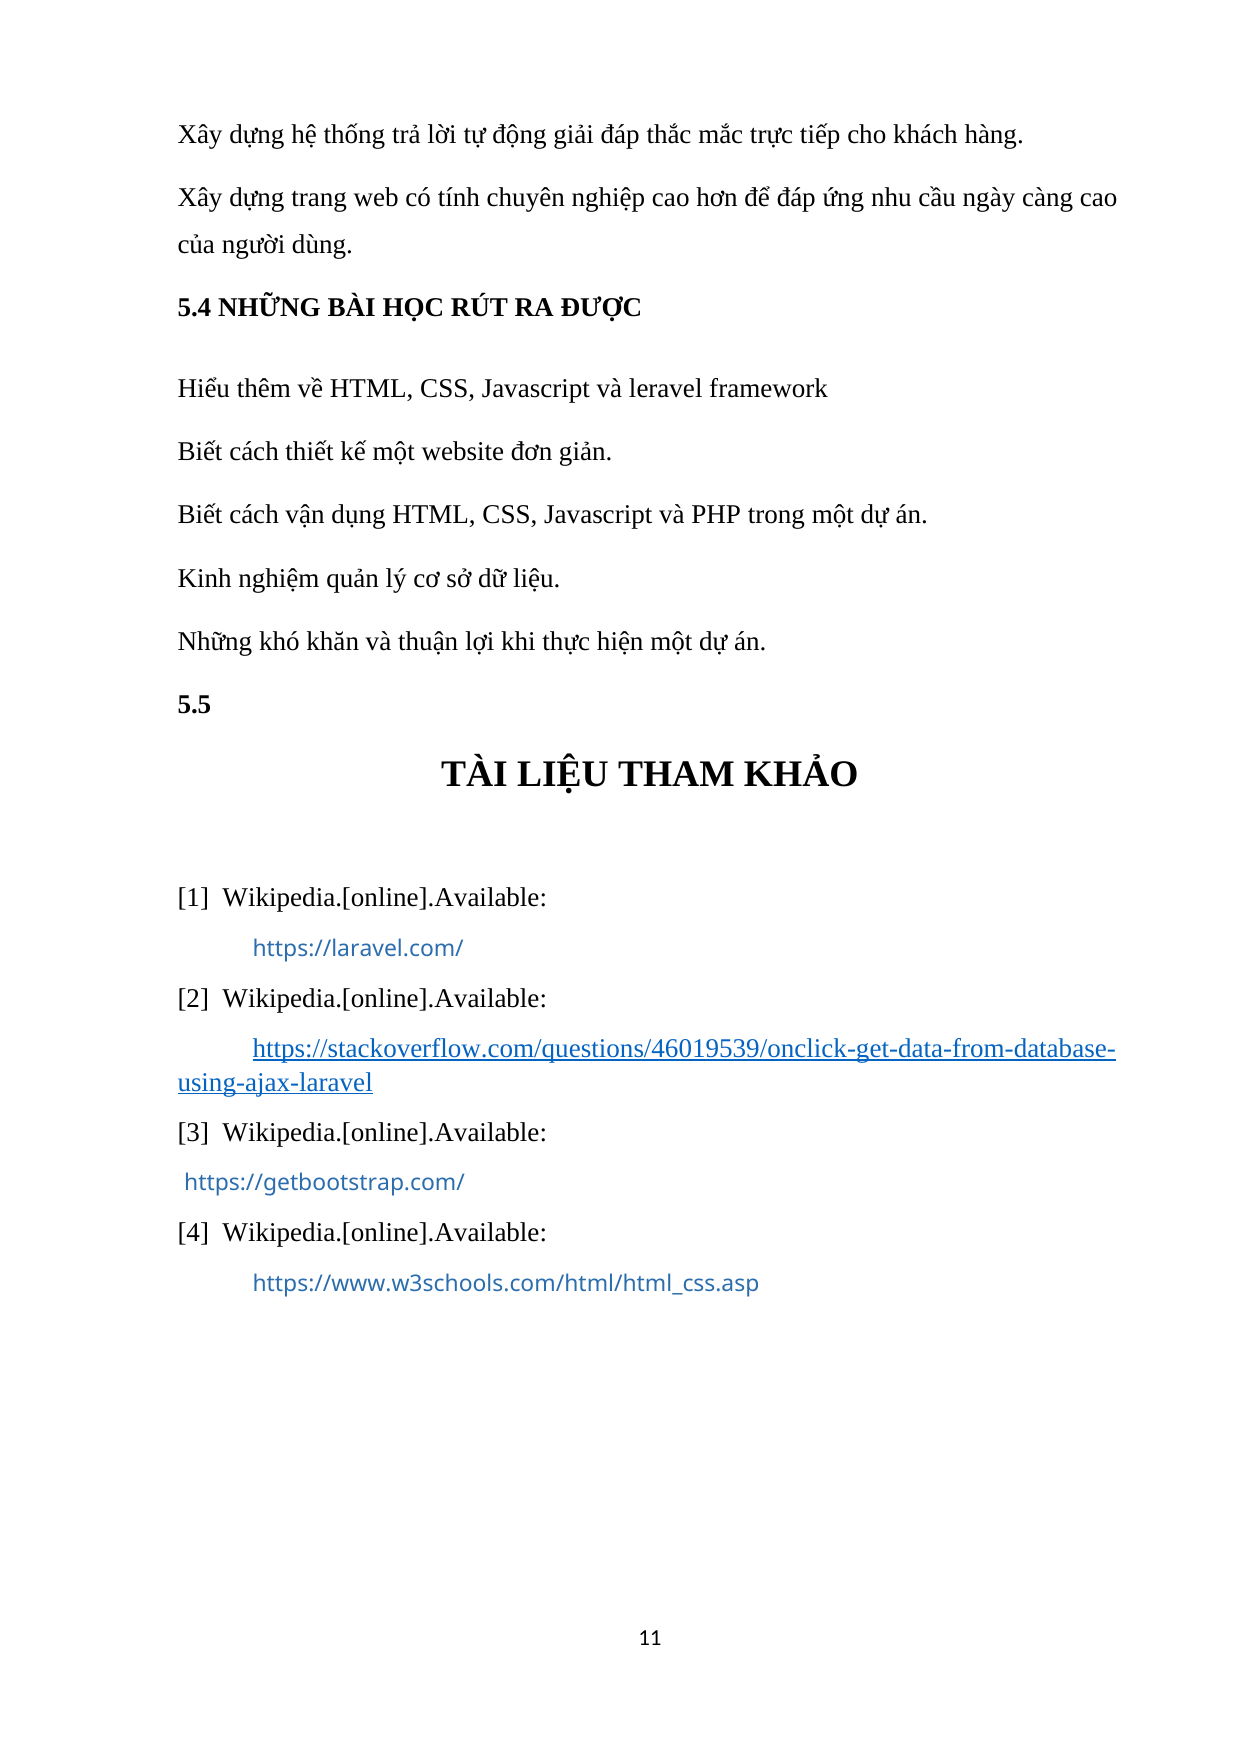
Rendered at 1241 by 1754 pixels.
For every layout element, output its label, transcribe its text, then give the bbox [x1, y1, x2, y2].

text [2] Wikipedia.[online].Available: [177, 982, 1122, 1013]
text [3] Wikipedia.[online].Available: [177, 1116, 1122, 1147]
text https://getbootstrap.com/ [177, 1166, 1122, 1197]
subtitle 5.5 [177, 688, 1122, 720]
subtitle TÀI LIỆU THAM KHẢO [177, 752, 1122, 795]
text https://www.w3schools.com/html/html_css.asp [177, 1267, 1122, 1298]
text https://stackoverflow.com/questions/46019539/onclick-get-data-from-database-using-ajax-laravel [177, 1032, 1122, 1097]
text Những khó khăn và thuận lợi khi thực hiện một dự án. [177, 625, 1122, 656]
text Biết cách vận dụng HTML, CSS, Javascript và PHP trong một dự án. [177, 498, 1122, 530]
text Biết cách thiết kế một website đơn giản. [177, 435, 1122, 466]
text https://laravel.com/ [177, 931, 1122, 963]
text Xây dựng trang web có tính chuyên nghiệp cao hơn để đáp ứng nhu cầu ngày càng cao của người dùng. [177, 181, 1122, 259]
subtitle 5.4 NHỮNG BÀI HỌC RÚT RA ĐƯỢC [177, 291, 1122, 323]
text Hiểu thêm về HTML, CSS, Javascript và leravel framework [177, 372, 1122, 403]
text Xây dựng hệ thống trả lời tự động giải đáp thắc mắc trực tiếp cho khách hàng. [177, 118, 1122, 149]
text Kinh nghiệm quản lý cơ sở dữ liệu. [177, 562, 1122, 593]
text [4] Wikipedia.[online].Available: [177, 1216, 1122, 1248]
text [1] Wikipedia.[online].Available: [177, 881, 1122, 912]
